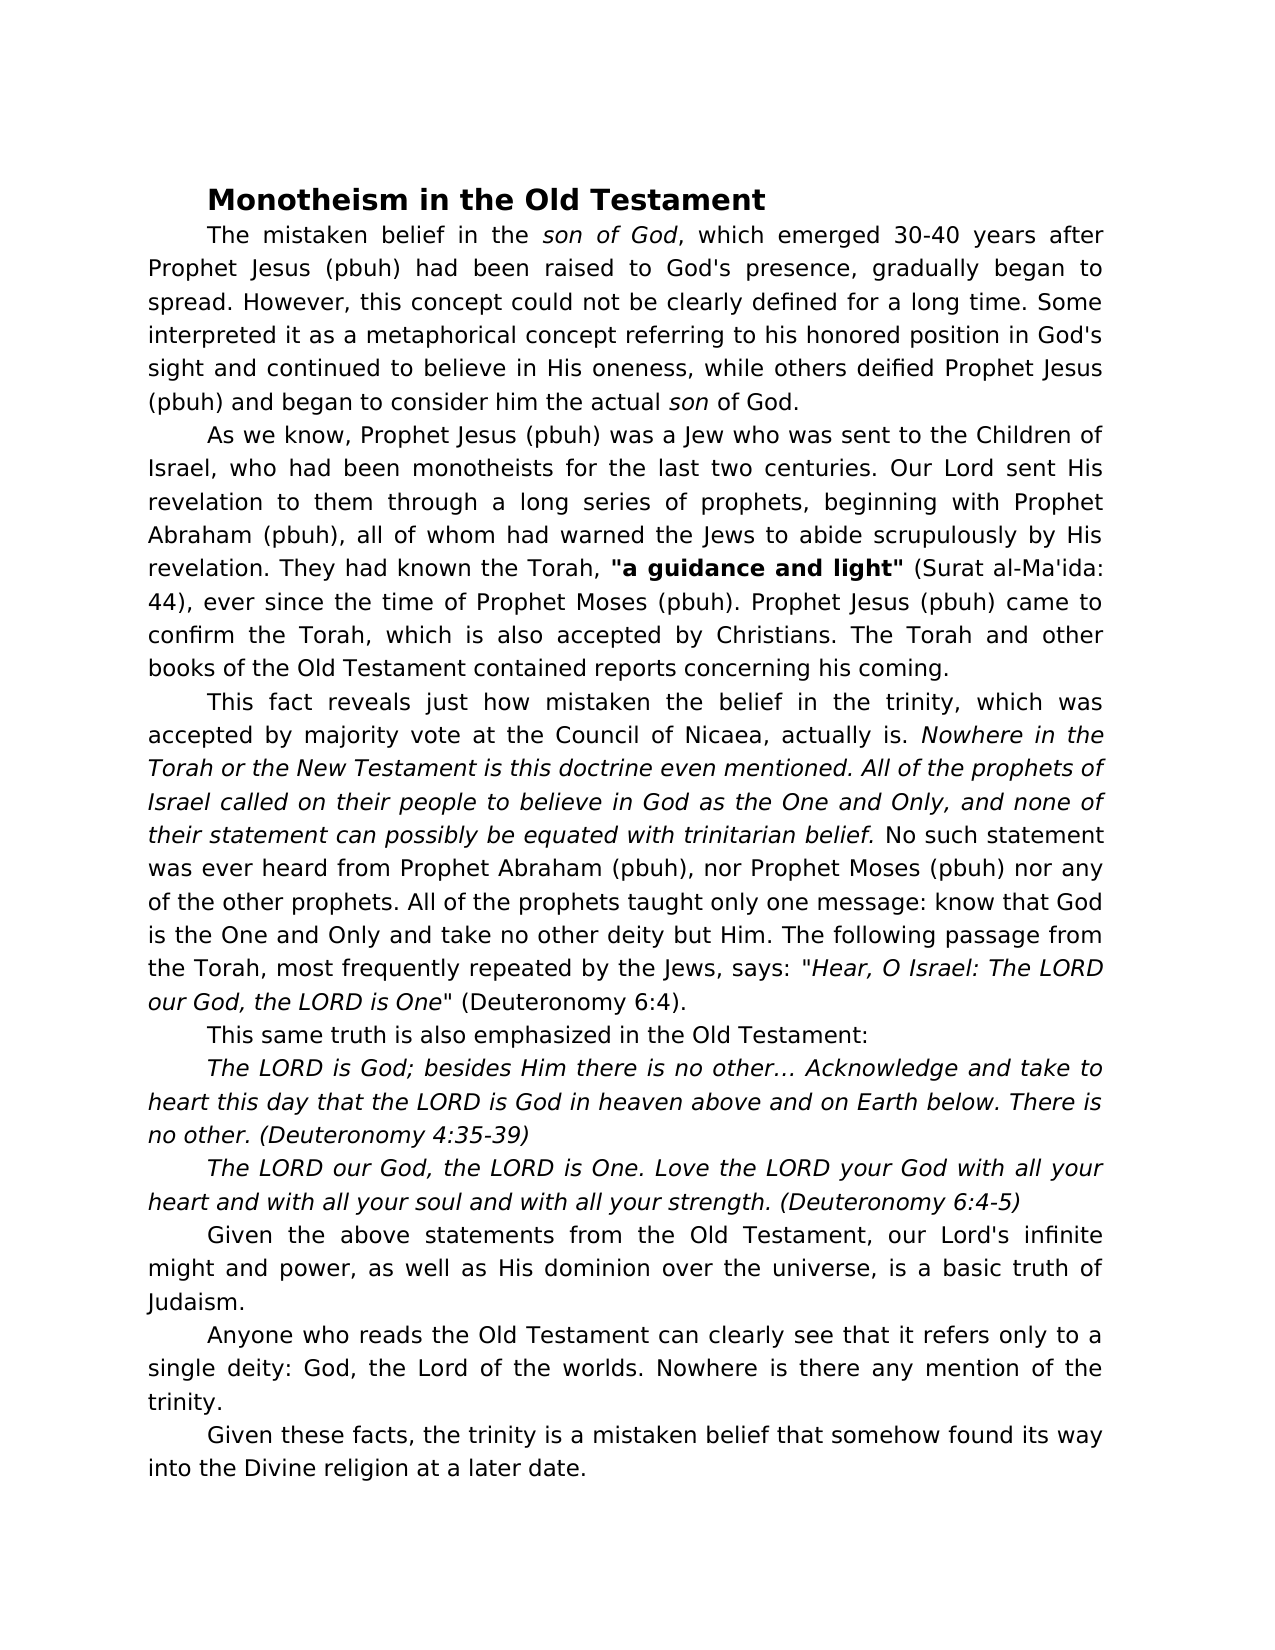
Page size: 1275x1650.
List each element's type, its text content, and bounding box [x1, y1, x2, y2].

text Given the above statements from the Old Testament, our Lord's infinite might and power, as well as His dominion over the universe, is a basic truth of Judaism. [148, 1217, 1104, 1317]
text The LORD our God, the LORD is One. Love the LORD your God with all your heart and with all your soul and with all your strength. (Deuteronomy 6:4-5) [148, 1150, 1104, 1217]
text This same truth is also emphasized in the Old Testament: [148, 1017, 1104, 1050]
text Monotheism in the Old Testament [148, 183, 1104, 217]
text The LORD is God; besides Him there is no other… Acknowledge and take to heart this day that the LORD is God in heaven above and on Earth below. There is no other. (Deuteronomy 4:35-39) [148, 1050, 1104, 1150]
text Given these facts, the trinity is a mistaken belief that somehow found its way into the Divine religion at a later date. [148, 1417, 1104, 1483]
text The mistaken belief in the son of God, which emerged 30-40 years after Prophet Jesus (pbuh) had been raised to God's presence, gradually began to spread. However, this concept could not be clearly defined for a long time. Some interpreted it as a metaphorical concept referring to his honored position in God's sight and continued to believe in His oneness, while others deified Prophet Jesus (pbuh) and began to consider him the actual son of God. [148, 217, 1104, 417]
text As we know, Prophet Jesus (pbuh) was a Jew who was sent to the Children of Israel, who had been monotheists for the last two centuries. Our Lord sent His revelation to them through a long series of prophets, beginning with Prophet Abraham (pbuh), all of whom had warned the Jews to abide scrupulously by His revelation. They had known the Torah, "a guidance and light" (Surat al-Ma'ida: 44), ever since the time of Prophet Moses (pbuh). Prophet Jesus (pbuh) came to confirm the Torah, which is also accepted by Christians. The Torah and other books of the Old Testament contained reports concerning his coming. [148, 417, 1104, 683]
text Anyone who reads the Old Testament can clearly see that it refers only to a single deity: God, the Lord of the worlds. Nowhere is there any mention of the trinity. [148, 1317, 1104, 1417]
text This fact reveals just how mistaken the belief in the trinity, which was accepted by majority vote at the Council of Nicaea, actually is. Nowhere in the Torah or the New Testament is this doctrine even mentioned. All of the prophets of Israel called on their people to believe in God as the One and Only, and none of their statement can possibly be equated with trinitarian belief. No such statement was ever heard from Prophet Abraham (pbuh), nor Prophet Moses (pbuh) nor any of the other prophets. All of the prophets taught only one message: know that God is the One and Only and take no other deity but Him. The following passage from the Torah, most frequently repeated by the Jews, says: "Hear, O Israel: The LORD our God, the LORD is One" (Deuteronomy 6:4). [148, 683, 1104, 1017]
